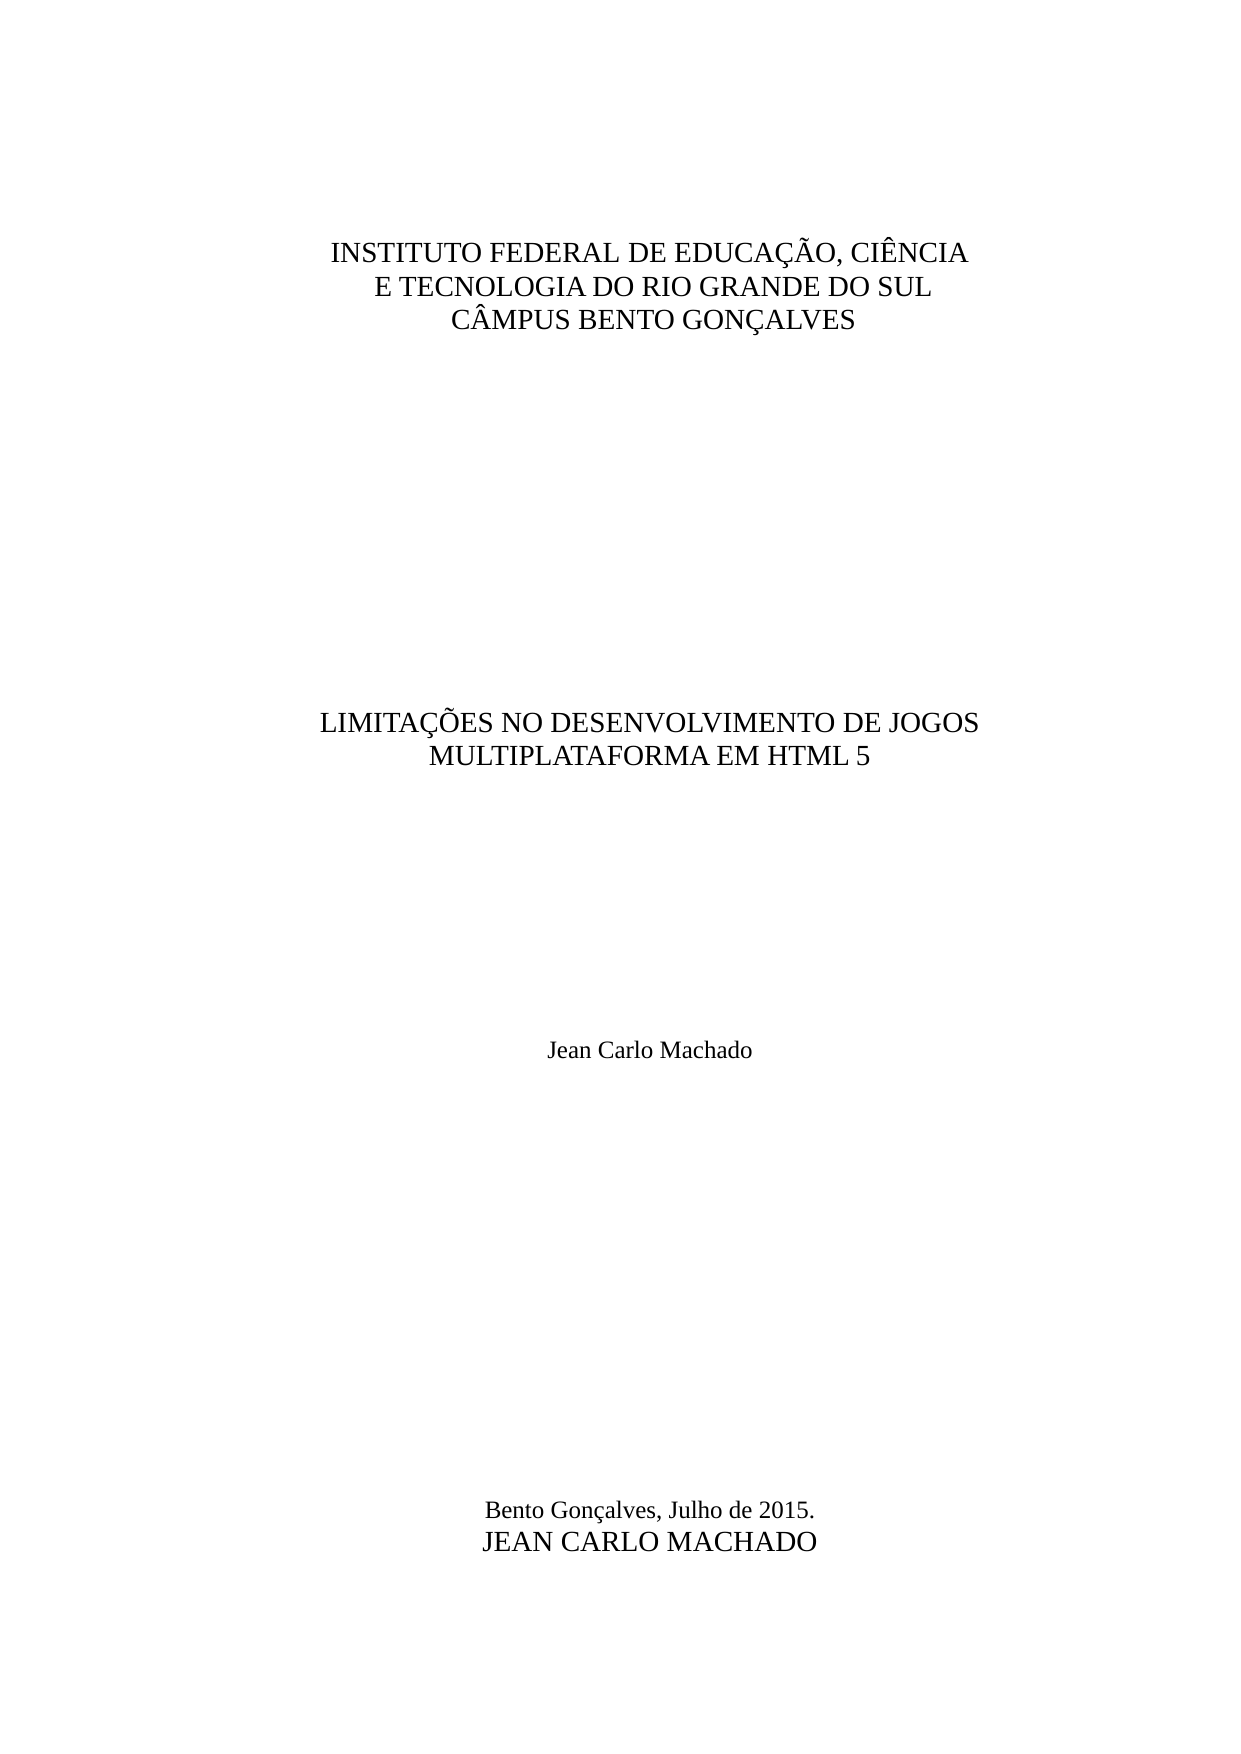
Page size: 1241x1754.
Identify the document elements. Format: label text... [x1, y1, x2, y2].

text JEAN CARLO MACHADO [177, 1524, 1122, 1558]
text Bento Gonçalves, Julho de 2015. [177, 1496, 1122, 1524]
text Jean Carlo Machado [177, 1036, 1122, 1064]
text LIMITAÇÕES NO DESENVOLVIMENTO DE JOGOS MULTIPLATAFORMA EM HTML 5 [177, 705, 1122, 772]
text INSTITUTO FEDERAL DE EDUCAÇÃO, CIÊNCIA [177, 235, 1122, 269]
text E TECNOLOGIA DO RIO GRANDE DO SUL [177, 269, 1122, 302]
text CÂMPUS BENTO GONÇALVES [177, 302, 1122, 336]
